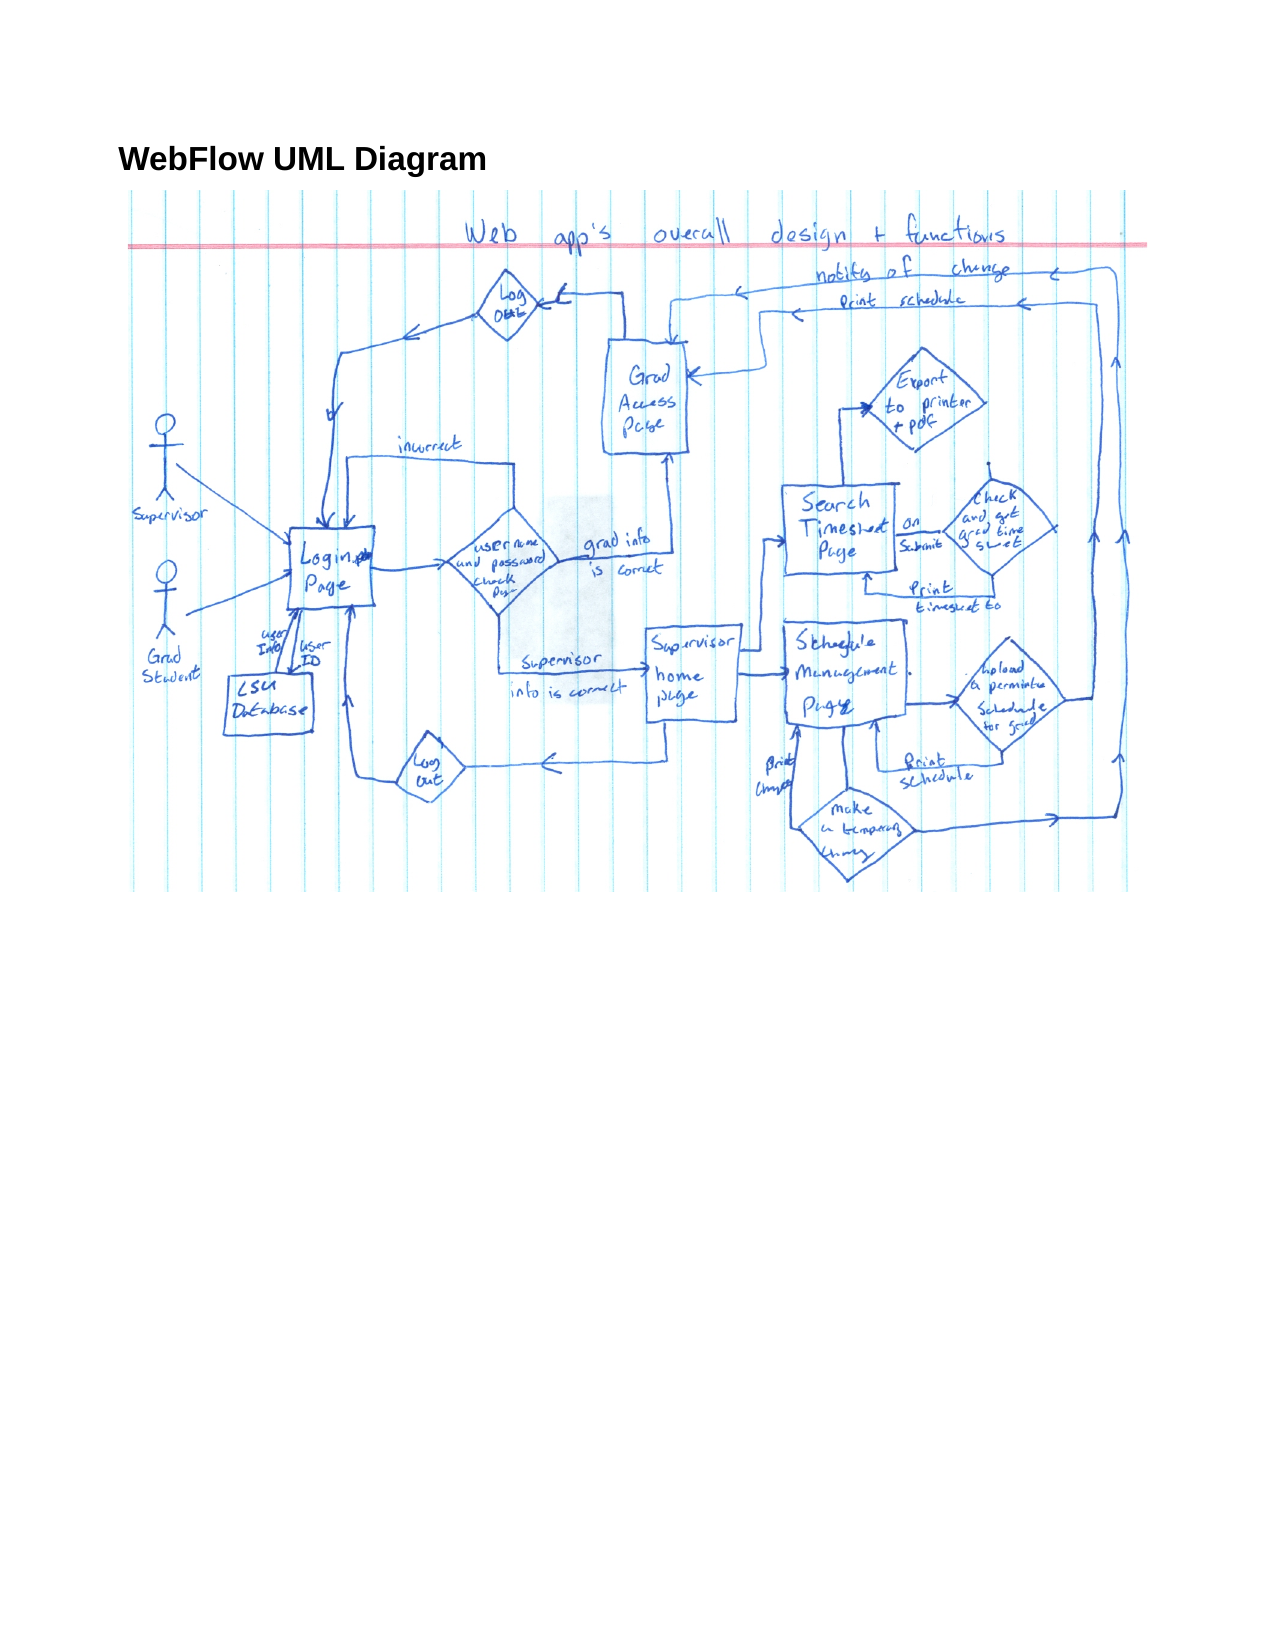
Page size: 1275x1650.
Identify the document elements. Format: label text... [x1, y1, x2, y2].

subtitle WebFlow UML Diagram [118, 139, 1157, 177]
picture [127, 190, 1148, 892]
